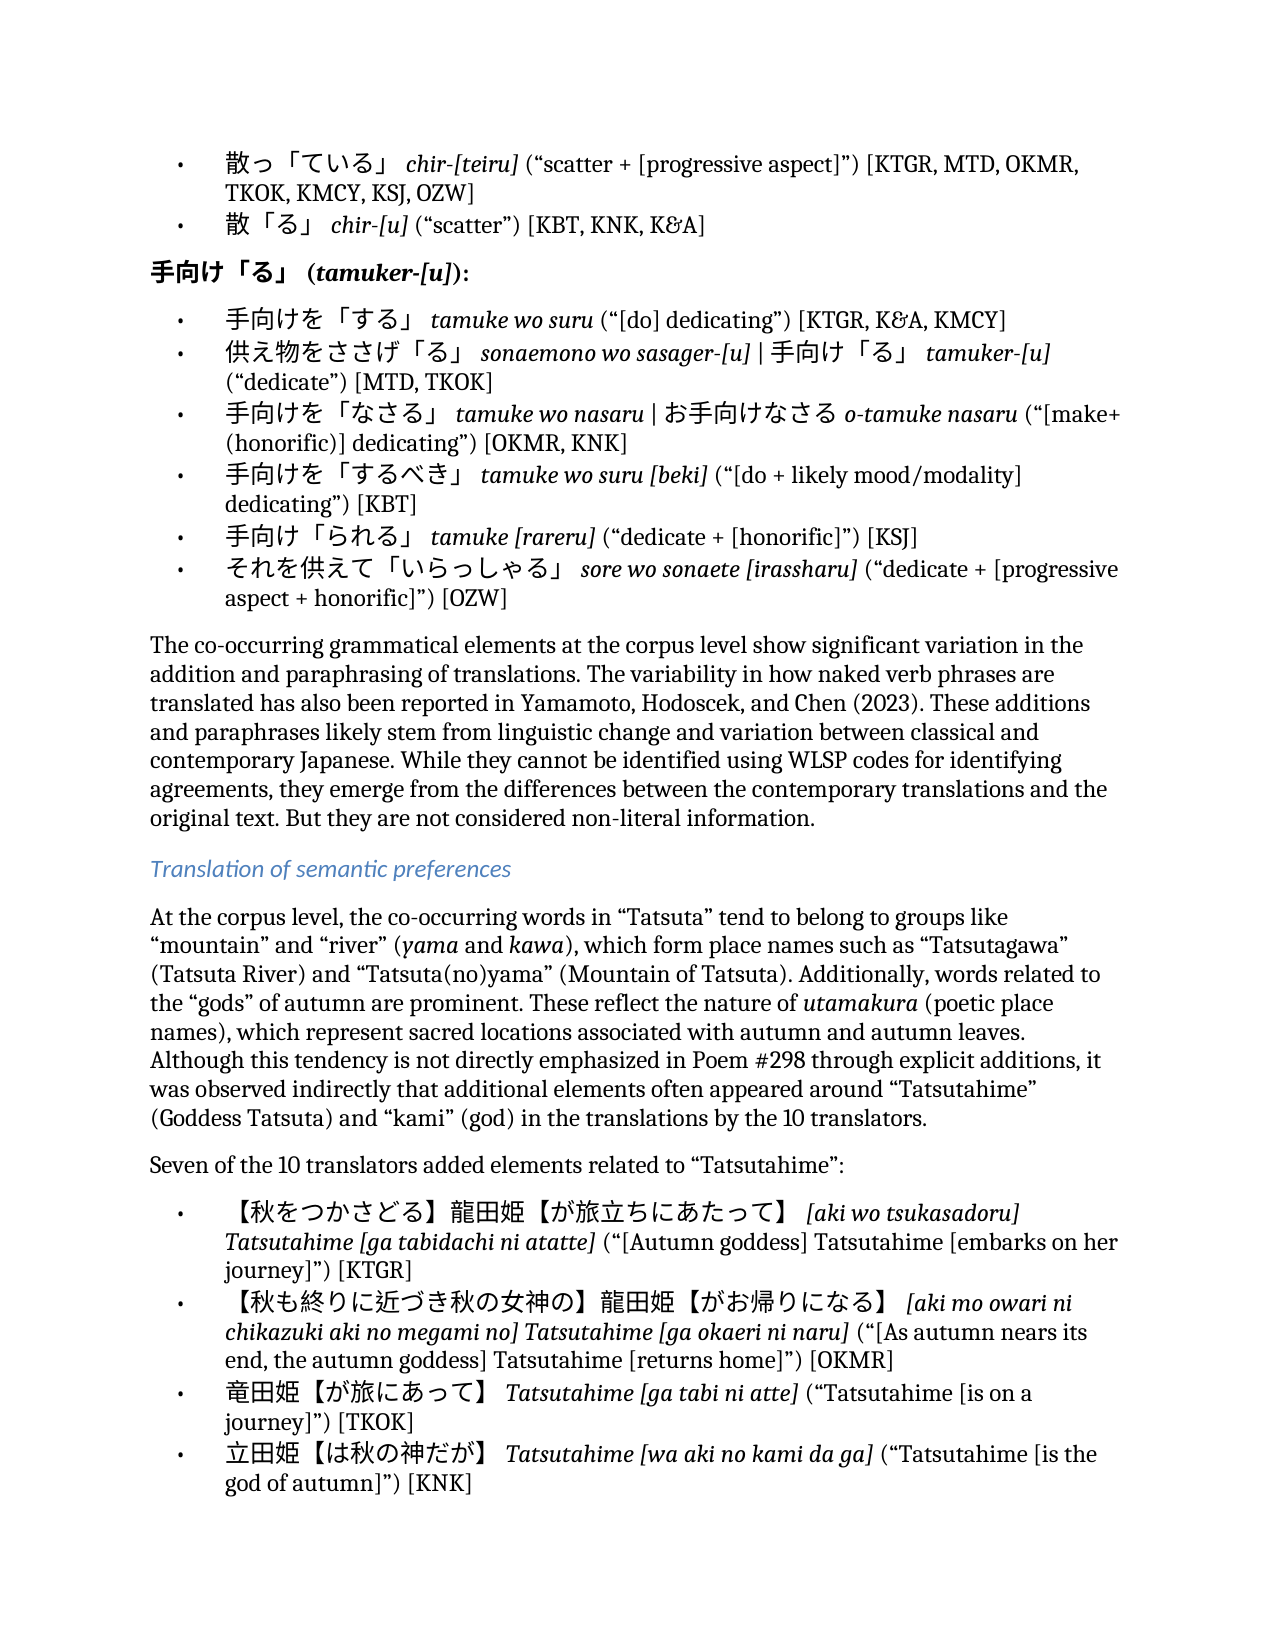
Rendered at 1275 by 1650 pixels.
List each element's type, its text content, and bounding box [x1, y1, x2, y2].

text 手向け「る」 (tamuker-[u]): [150, 259, 1125, 287]
list 手向け「られる」 tamuke [rareru] (“dedicate + [honorific]”) [KSJ] [175, 522, 1125, 551]
list 【秋も終りに近づき秋の女神の】龍田姫【がお帰りになる】 [aki mo owari ni chikazuki aki no megami no] Tatsutahime [ga okaeri ni naru] (“[As autumn nears its end, the autumn goddess] Tatsutahime [returns home]”) [OKMR] [175, 1289, 1125, 1375]
list 供え物をささげ「る」 sonaemono wo sasager-[u] | 手向け「る」 tamuker-[u] (“dedicate”) [MTD, TKOK] [175, 339, 1125, 396]
list 手向けを「なさる」 tamuke wo nasaru | お手向けなさる o-tamuke nasaru (“[make+(honorific)] dedicating”) [OKMR, KNK] [175, 400, 1125, 457]
list 竜田姫【が旅にあって】 Tatsutahime [ga tabi ni atte] (“Tatsutahime [is on a journey]”) [TKOK] [175, 1379, 1125, 1436]
list 立田姫【は秋の神だが】 Tatsutahime [wa aki no kami da ga] (“Tatsutahime [is the god of autumn]”) [KNK] [175, 1440, 1125, 1498]
list 散っ「ている」 chir-[teiru] (“scatter + [progressive aspect]”) [KTGR, MTD, OKMR, TKOK, KMCY, KSJ, OZW] [175, 150, 1125, 207]
text Seven of the 10 translators added elements related to “Tatsutahime”: [150, 1151, 1125, 1180]
list それを供えて「いらっしゃる」 sore wo sonaete [irassharu] (“dedicate + [progressive aspect + honorific]”) [OZW] [175, 555, 1125, 612]
text The co-occurring grammatical elements at the corpus level show significant variation in the addition and paraphrasing of translations. The variability in how naked verb phrases are translated has also been reported in Yamamoto, Hodoscek, and Chen (2023). These additions and paraphrases likely stem from linguistic change and variation between classical and contemporary Japanese. While they cannot be identified using WLSP codes for identifying agreements, they emerge from the differences between the contemporary translations and the original text. But they are not considered non-literal information. [150, 631, 1125, 832]
list 手向けを「するべき」 tamuke wo suru [beki] (“[do + likely mood/modality] dedicating”) [KBT] [175, 461, 1125, 519]
text At the corpus level, the co-occurring words in “Tatsuta” tend to belong to groups like “mountain” and “river” (yama and kawa), which form place names such as “Tatsutagawa” (Tatsuta River) and “Tatsuta(no)yama” (Mountain of Tatsuta). Additionally, words related to the “gods” of autumn are prominent. These reflect the nature of utamakura (poetic place names), which represent sacred locations associated with autumn and autumn leaves. Although this tendency is not directly emphasized in Poem #298 through explicit additions, it was observed indirectly that additional elements often appeared around “Tatsutahime” (Goddess Tatsuta) and “kami” (god) in the translations by the 10 translators. [150, 903, 1125, 1133]
list 散「る」 chir-[u] (“scatter”) [KBT, KNK, K&A] [175, 211, 1125, 240]
subtitle Translation of semantic preferences [150, 853, 1125, 884]
list 【秋をつかさどる】龍田姫【が旅立ちにあたって】 [aki wo tsukasadoru] Tatsutahime [ga tabidachi ni atatte] (“[Autumn goddess] Tatsutahime [embarks on her journey]”) [KTGR] [175, 1199, 1125, 1285]
list 手向けを「する」 tamuke wo suru (“[do] dedicating”) [KTGR, K&A, KMCY] [175, 306, 1125, 335]
